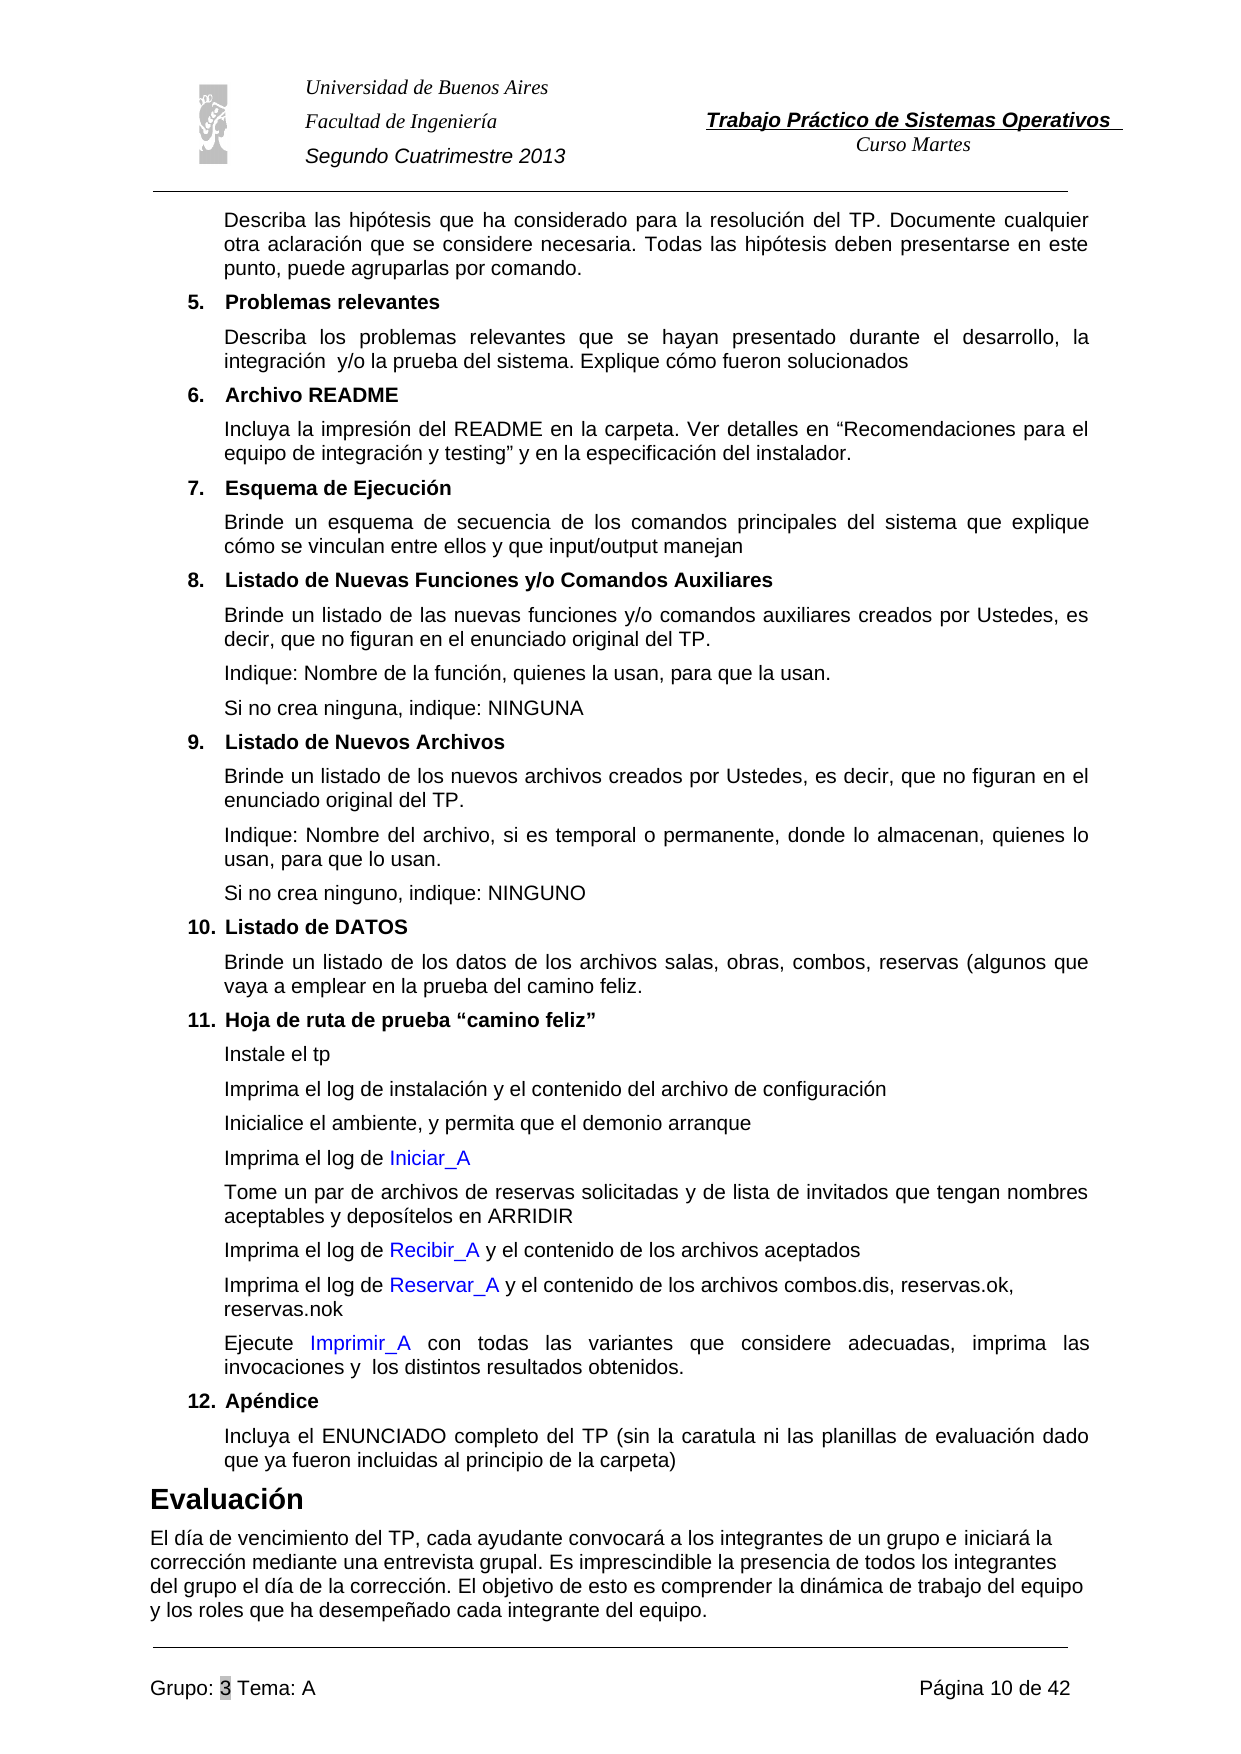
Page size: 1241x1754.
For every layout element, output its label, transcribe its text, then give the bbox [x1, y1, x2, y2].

text Brinde un esquema de secuencia de los comandos principales del sistema que explique cómo se vinculan entre ellos y que input/output manejan [224, 510, 1090, 558]
text Si no crea ninguna, indique: NINGUNA [224, 695, 1090, 719]
list Apéndice [187, 1389, 1090, 1413]
picture [198, 82, 231, 166]
list Listado de Nuevas Funciones y/o Comandos Auxiliares [187, 568, 1090, 592]
text Evaluación [150, 1482, 1090, 1515]
text Tome un par de archivos de reservas solicitadas y de lista de invitados que tengan nombres aceptables y deposítelos en ARRIDIR [224, 1180, 1090, 1228]
text Brinde un listado de las nuevas funciones y/o comandos auxiliares creados por Ustedes, es decir, que no figuran en el enunciado original del TP. [224, 603, 1090, 651]
text Imprima el log de Reservar_A y el contenido de los archivos combos.dis, reservas.ok, reservas.nok [224, 1272, 1090, 1320]
list Hoja de ruta de prueba “camino feliz” [187, 1008, 1090, 1032]
list Listado de DATOS [187, 915, 1090, 939]
text Imprima el log de instalación y el contenido del archivo de configuración [224, 1077, 1090, 1101]
text Incluya la impresión del README en la carpeta. Ver detalles en “Recomendaciones para el equipo de integración y testing” y en la especificación del instalador. [224, 417, 1090, 465]
list Problemas relevantes [187, 290, 1090, 314]
text Imprima el log de Recibir_A y el contenido de los archivos aceptados [224, 1238, 1090, 1262]
text Indique: Nombre del archivo, si es temporal o permanente, donde lo almacenan, quienes lo usan, para que lo usan. [224, 822, 1090, 870]
text Brinde un listado de los datos de los archivos salas, obras, combos, reservas (algunos que vaya a emplear en la prueba del camino feliz. [224, 949, 1090, 997]
list Esquema de Ejecución [187, 476, 1090, 499]
text Describa los problemas relevantes que se hayan presentado durante el desarrollo, la integración y/o la prueba del sistema. Explique cómo fueron solucionados [224, 324, 1090, 372]
text El día de vencimiento del TP, cada ayudante convocará a los integrantes de un grupo e iniciará la corrección mediante una entrevista grupal. Es imprescindible la presencia de todos los integrantes del grupo el día de la corrección. El objetivo de esto es comprender la dinámica de trabajo del equipo y los roles que ha desempeñado cada integrante del equipo. [150, 1526, 1090, 1622]
text Ejecute Imprimir_A con todas las variantes que considere adecuadas, imprima las invocaciones y los distintos resultados obtenidos. [224, 1331, 1090, 1379]
text Si no crea ninguno, indique: NINGUNO [224, 881, 1090, 905]
text Indique: Nombre de la función, quienes la usan, para que la usan. [224, 661, 1090, 685]
text Instale el tp [224, 1042, 1090, 1066]
text Brinde un listado de los nuevos archivos creados por Ustedes, es decir, que no figuran en el enunciado original del TP. [224, 764, 1090, 812]
text Inicialice el ambiente, y permita que el demonio arranque [224, 1111, 1090, 1135]
text Imprima el log de Iniciar_A [224, 1145, 1090, 1169]
list Listado de Nuevos Archivos [187, 730, 1090, 754]
text Incluya el ENUNCIADO completo del TP (sin la caratula ni las planillas de evaluación dado que ya fueron incluidas al principio de la carpeta) [224, 1423, 1090, 1471]
text Describa las hipótesis que ha considerado para la resolución del TP. Documente cualquier otra aclaración que se considere necesaria. Todas las hipótesis deben presentarse en este punto, puede agruparlas por comando. [224, 208, 1090, 280]
list Archivo README [187, 383, 1090, 407]
